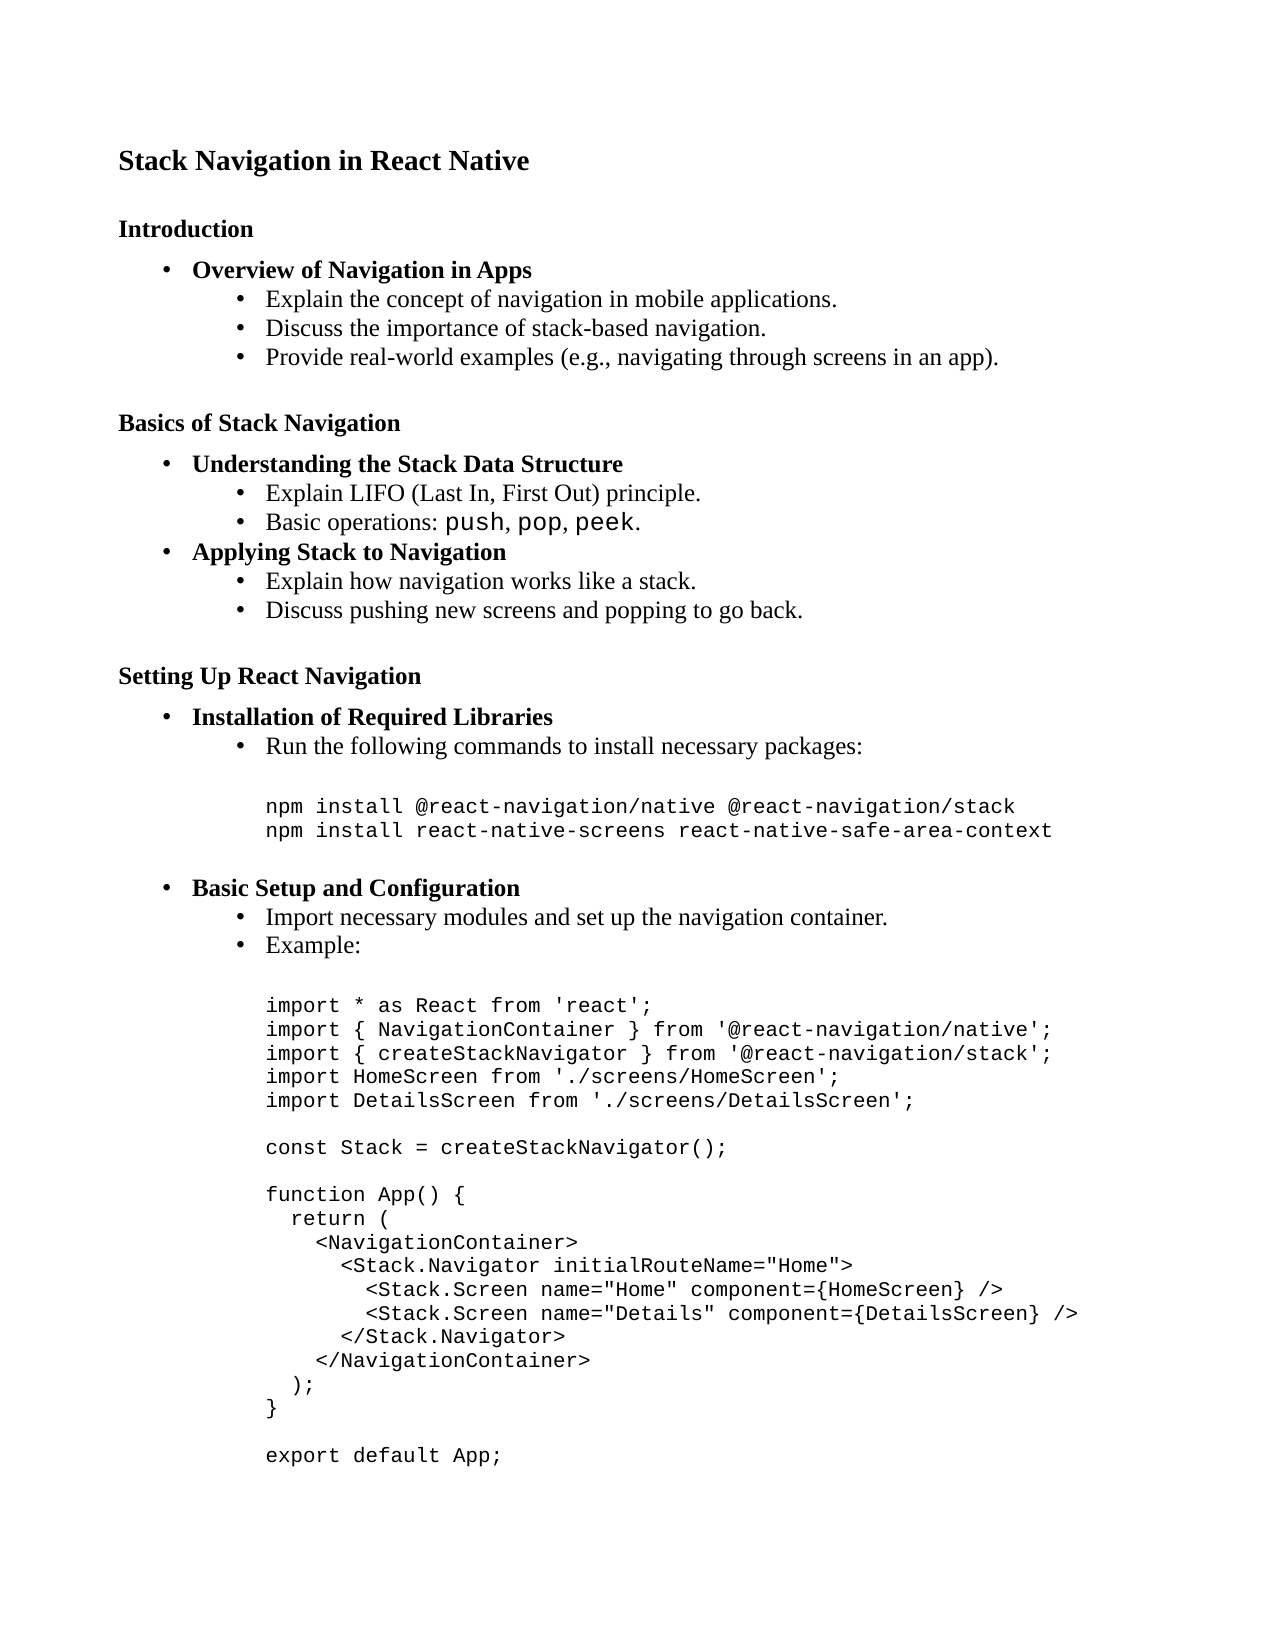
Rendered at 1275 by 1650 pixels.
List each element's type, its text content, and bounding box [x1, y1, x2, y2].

list <Stack.Navigator initialRouteName="Home"> [236, 1255, 1157, 1279]
list import HomeScreen from './screens/HomeScreen'; [236, 1066, 1157, 1090]
list <NavigationContainer> [236, 1232, 1157, 1255]
list Explain how navigation works like a stack. [236, 566, 1157, 595]
list </Stack.Navigator> [236, 1326, 1157, 1350]
list Discuss the importance of stack-based navigation. [236, 313, 1157, 342]
list Overview of Navigation in Apps [162, 255, 1157, 284]
list Example: [236, 930, 1157, 959]
list import DetailsScreen from './screens/DetailsScreen'; [236, 1090, 1157, 1113]
list } [236, 1397, 1157, 1421]
list Explain the concept of navigation in mobile applications. [236, 284, 1157, 313]
list ); [236, 1374, 1157, 1397]
list export default App; [236, 1444, 1157, 1468]
list </NavigationContainer> [236, 1350, 1157, 1374]
list Applying Stack to Navigation [162, 537, 1157, 566]
list Provide real-world examples (e.g., navigating through screens in an app). [236, 342, 1157, 370]
list function App() { [236, 1184, 1157, 1208]
list Basic Setup and Configuration [162, 873, 1157, 902]
list Explain LIFO (Last In, First Out) principle. [236, 478, 1157, 507]
list Import necessary modules and set up the navigation container. [236, 902, 1157, 930]
subtitle Setting Up React Navigation [118, 661, 1157, 690]
list npm install react-native-screens react-native-safe-area-context [236, 820, 1157, 843]
list Installation of Required Libraries [162, 702, 1157, 731]
list Understanding the Stack Data Structure [162, 449, 1157, 478]
list Basic operations: push, pop, peek. [236, 507, 1157, 537]
subtitle Basics of Stack Navigation [118, 408, 1157, 437]
subtitle Introduction [118, 214, 1157, 243]
list import { createStackNavigator } from '@react-navigation/stack'; [236, 1043, 1157, 1066]
list <Stack.Screen name="Details" component={DetailsScreen} /> [236, 1303, 1157, 1326]
list import * as React from 'react'; [236, 995, 1157, 1019]
list return ( [236, 1208, 1157, 1232]
list npm install @react-navigation/native @react-navigation/stack [236, 796, 1157, 820]
list import { NavigationContainer } from '@react-navigation/native'; [236, 1019, 1157, 1043]
list <Stack.Screen name="Home" component={HomeScreen} /> [236, 1279, 1157, 1303]
list const Stack = createStackNavigator(); [236, 1137, 1157, 1161]
subtitle Stack Navigation in React Native [118, 143, 1157, 177]
list Discuss pushing new screens and popping to go back. [236, 595, 1157, 624]
list Run the following commands to install necessary packages: [236, 731, 1157, 760]
